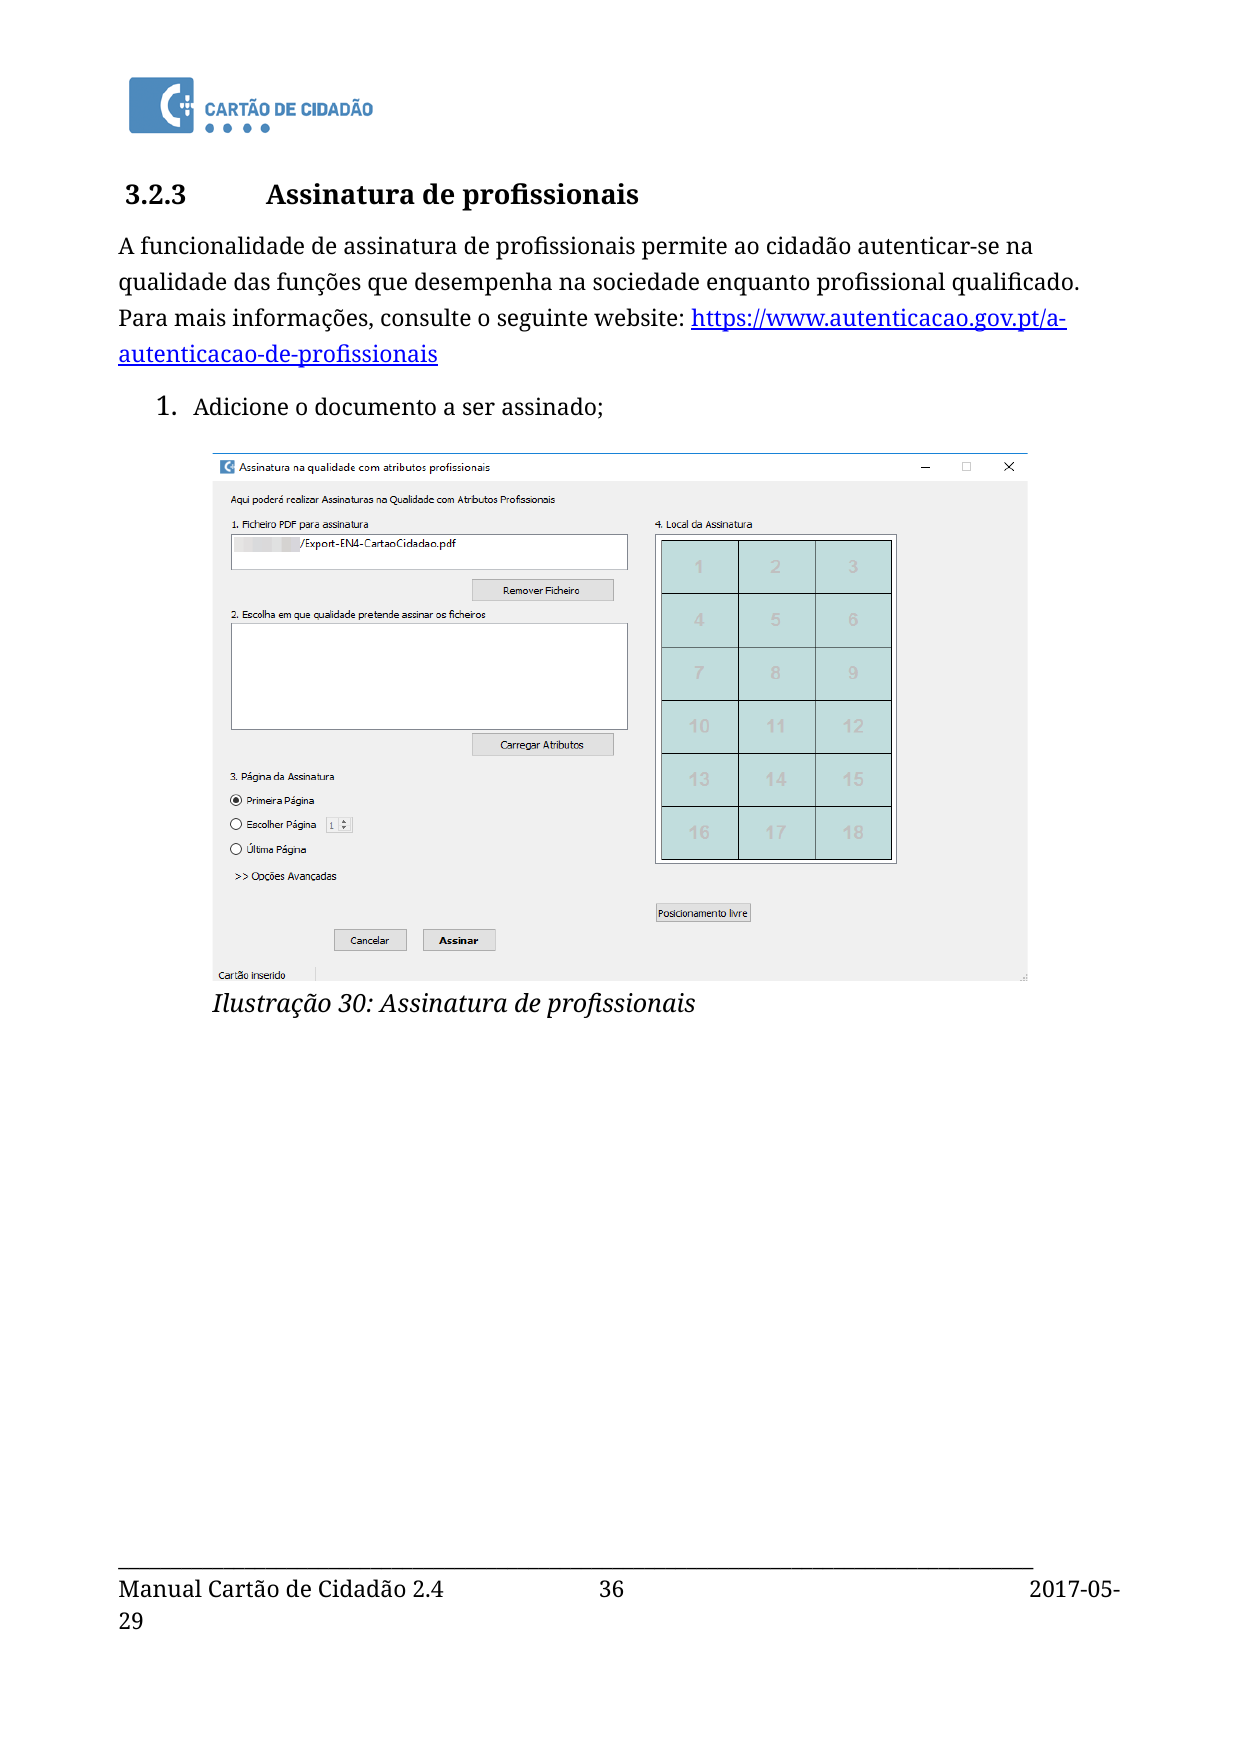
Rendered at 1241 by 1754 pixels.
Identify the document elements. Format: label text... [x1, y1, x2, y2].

picture [126, 71, 419, 141]
text A funcionalidade de assinatura de profissionais permite ao cidadão autenticar-se na qualidade das funções que desempenha na sociedade enquanto profissional qualificado. Para mais informações, consulte o seguinte website: https://www.autenticacao.gov.pt/a-autenticacao-de-profissionais [118, 230, 1122, 369]
text Ilustração 30: Assinatura de profissionais [212, 981, 1028, 1019]
picture [212, 453, 1028, 981]
subtitle Assinatura de profissionais [118, 175, 1122, 212]
list Adicione o documento a ser assinado; [156, 386, 1122, 423]
